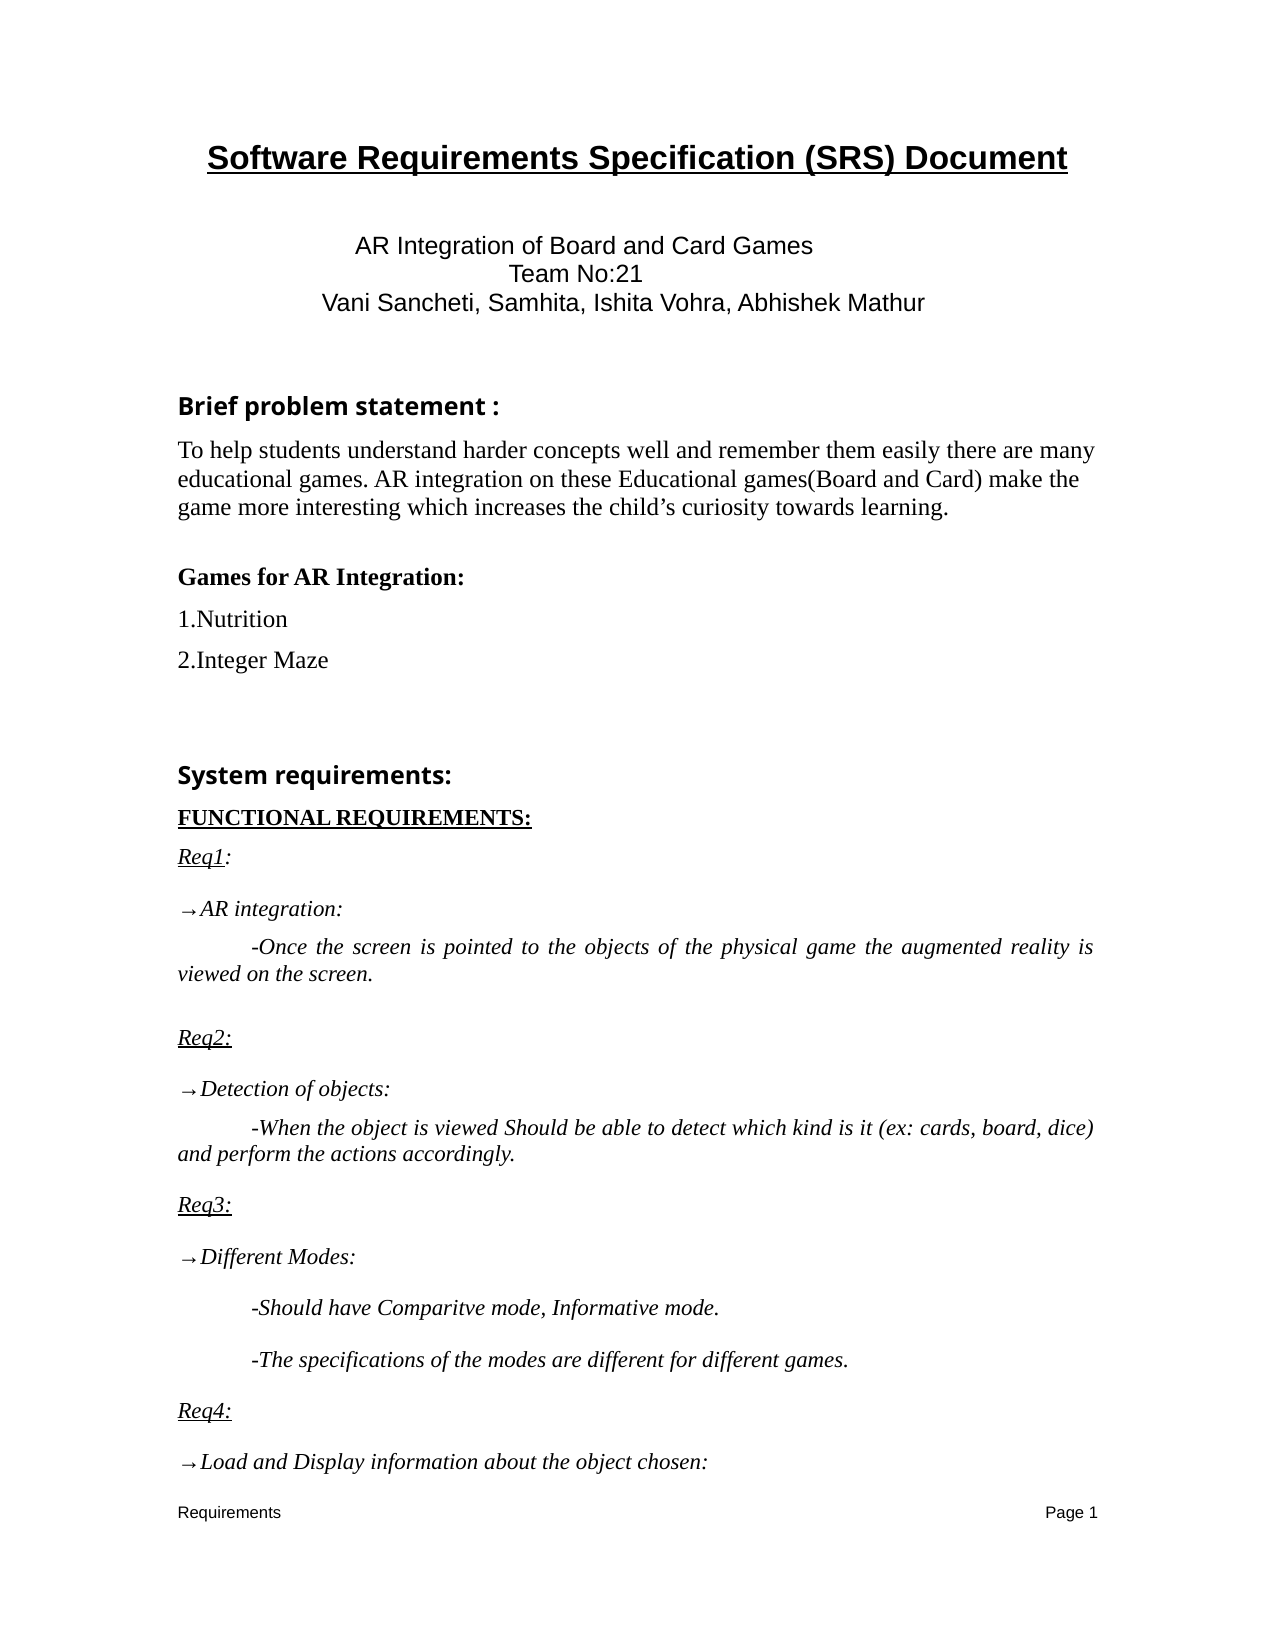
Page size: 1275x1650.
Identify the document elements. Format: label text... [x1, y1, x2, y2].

subtitle System requirements: [177, 758, 1098, 792]
text Req4: [177, 1397, 1098, 1423]
text -The specifications of the modes are different for different games. [177, 1346, 1098, 1372]
text 2.Integer Maze [177, 645, 1098, 674]
subtitle Req2: [177, 1024, 1098, 1050]
table_header AR Integration of Board and Card Games Team No:21 Vani Sancheti, Samhita, Ishita Vohra, Abhishek Mathur [308, 202, 984, 317]
text Req3: [177, 1192, 1098, 1218]
text 1.Nutrition [177, 604, 1098, 632]
subtitle →AR integration: [177, 894, 1098, 921]
text Games for AR Integration: [177, 562, 1098, 591]
subtitle →Detection of objects: [177, 1075, 1098, 1101]
subtitle Brief problem statement : [177, 388, 1098, 422]
text -Once the screen is pointed to the objects of the physical game the augmented reality is viewed on the screen. [177, 933, 1098, 986]
text -Should have Comparitve mode, Informative mode. [177, 1294, 1098, 1321]
text Req1: [177, 843, 1098, 869]
text →Load and Display information about the object chosen: [177, 1448, 1098, 1475]
text Software Requirements Specification (SRS) Document [177, 138, 1098, 177]
subtitle To help students understand harder concepts well and remember them easily there are many educational games. AR integration on these Educational games(Board and Card) make the game more interesting which increases the child’s curiosity towards learning. [177, 435, 1098, 521]
table_header [290, 202, 307, 317]
text FUNCTIONAL REQUIREMENTS: [177, 804, 1098, 831]
text -When the object is viewed Should be able to detect which kind is it (ex: cards, board, dice) and perform the actions accordingly. [177, 1114, 1098, 1167]
text →Different Modes: [177, 1243, 1098, 1269]
